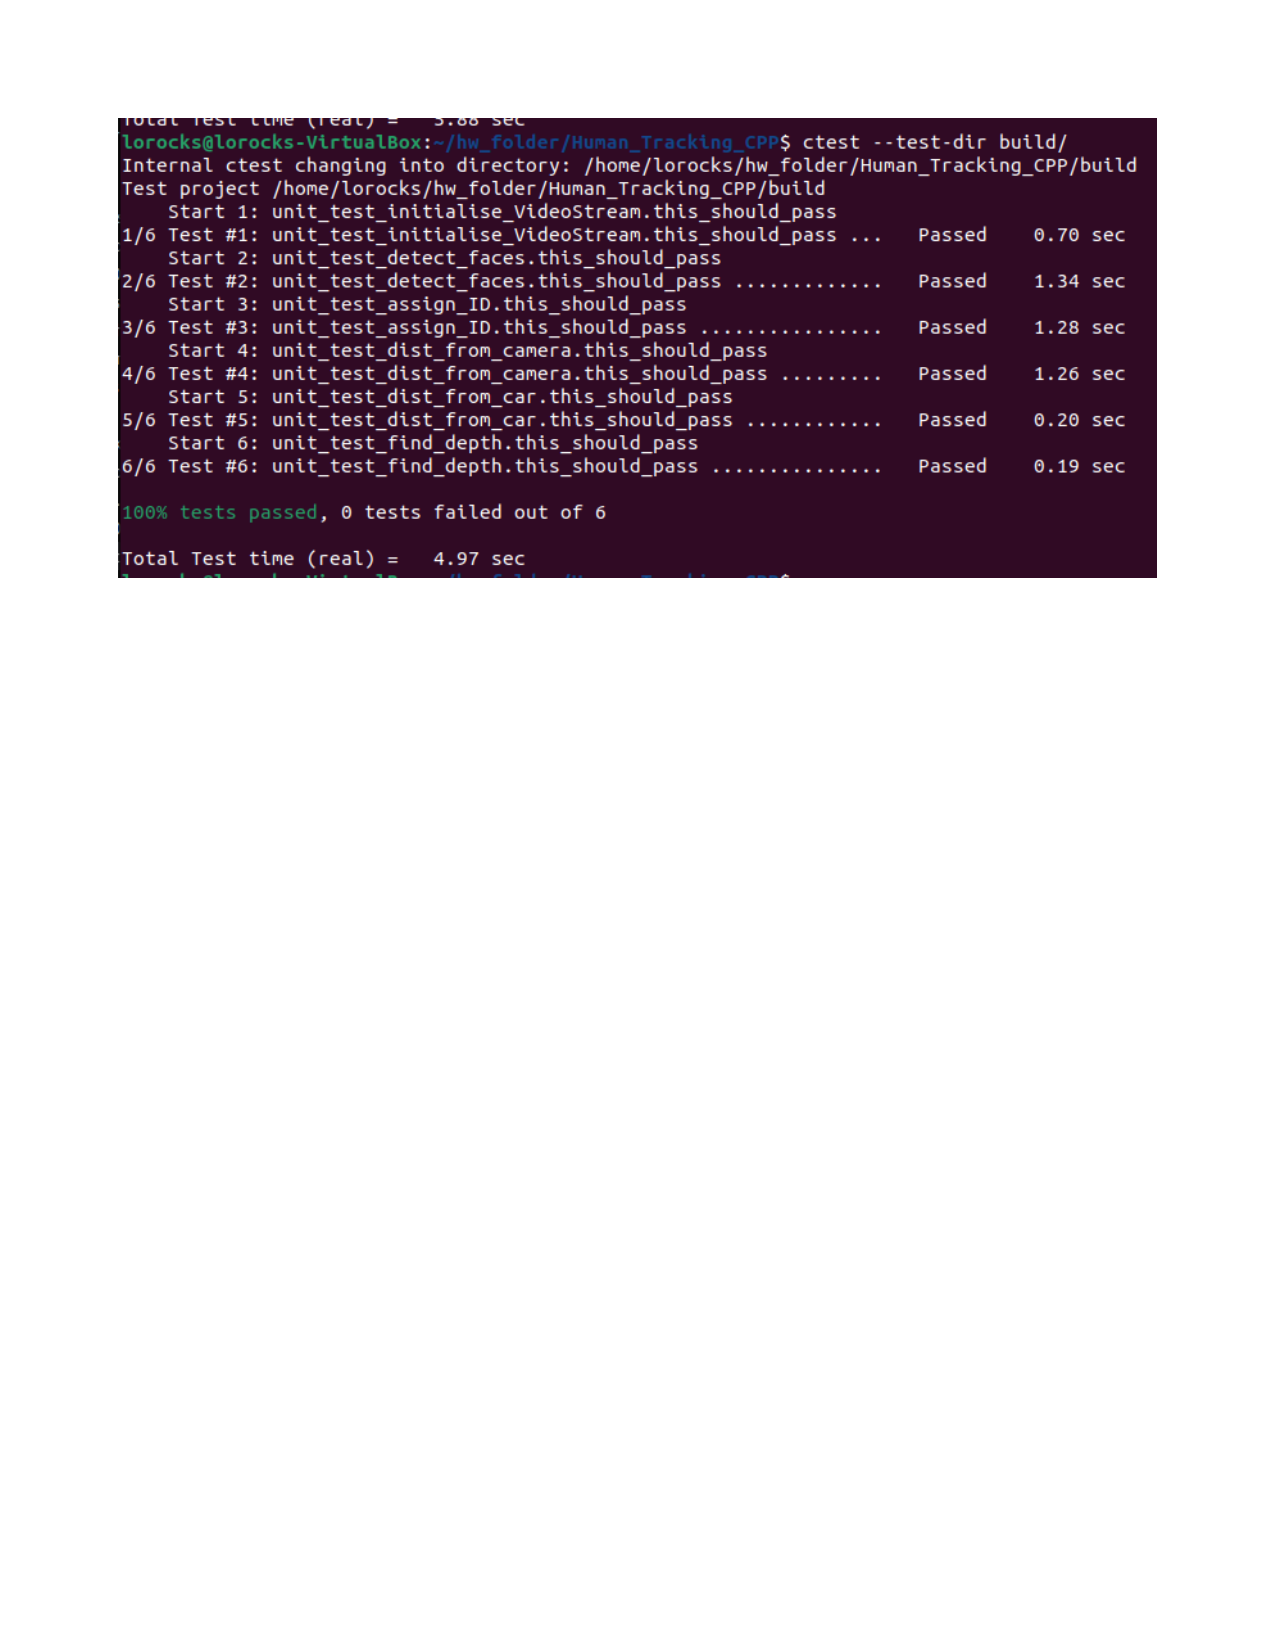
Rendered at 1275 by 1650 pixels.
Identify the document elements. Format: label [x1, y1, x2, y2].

picture [118, 118, 1157, 578]
